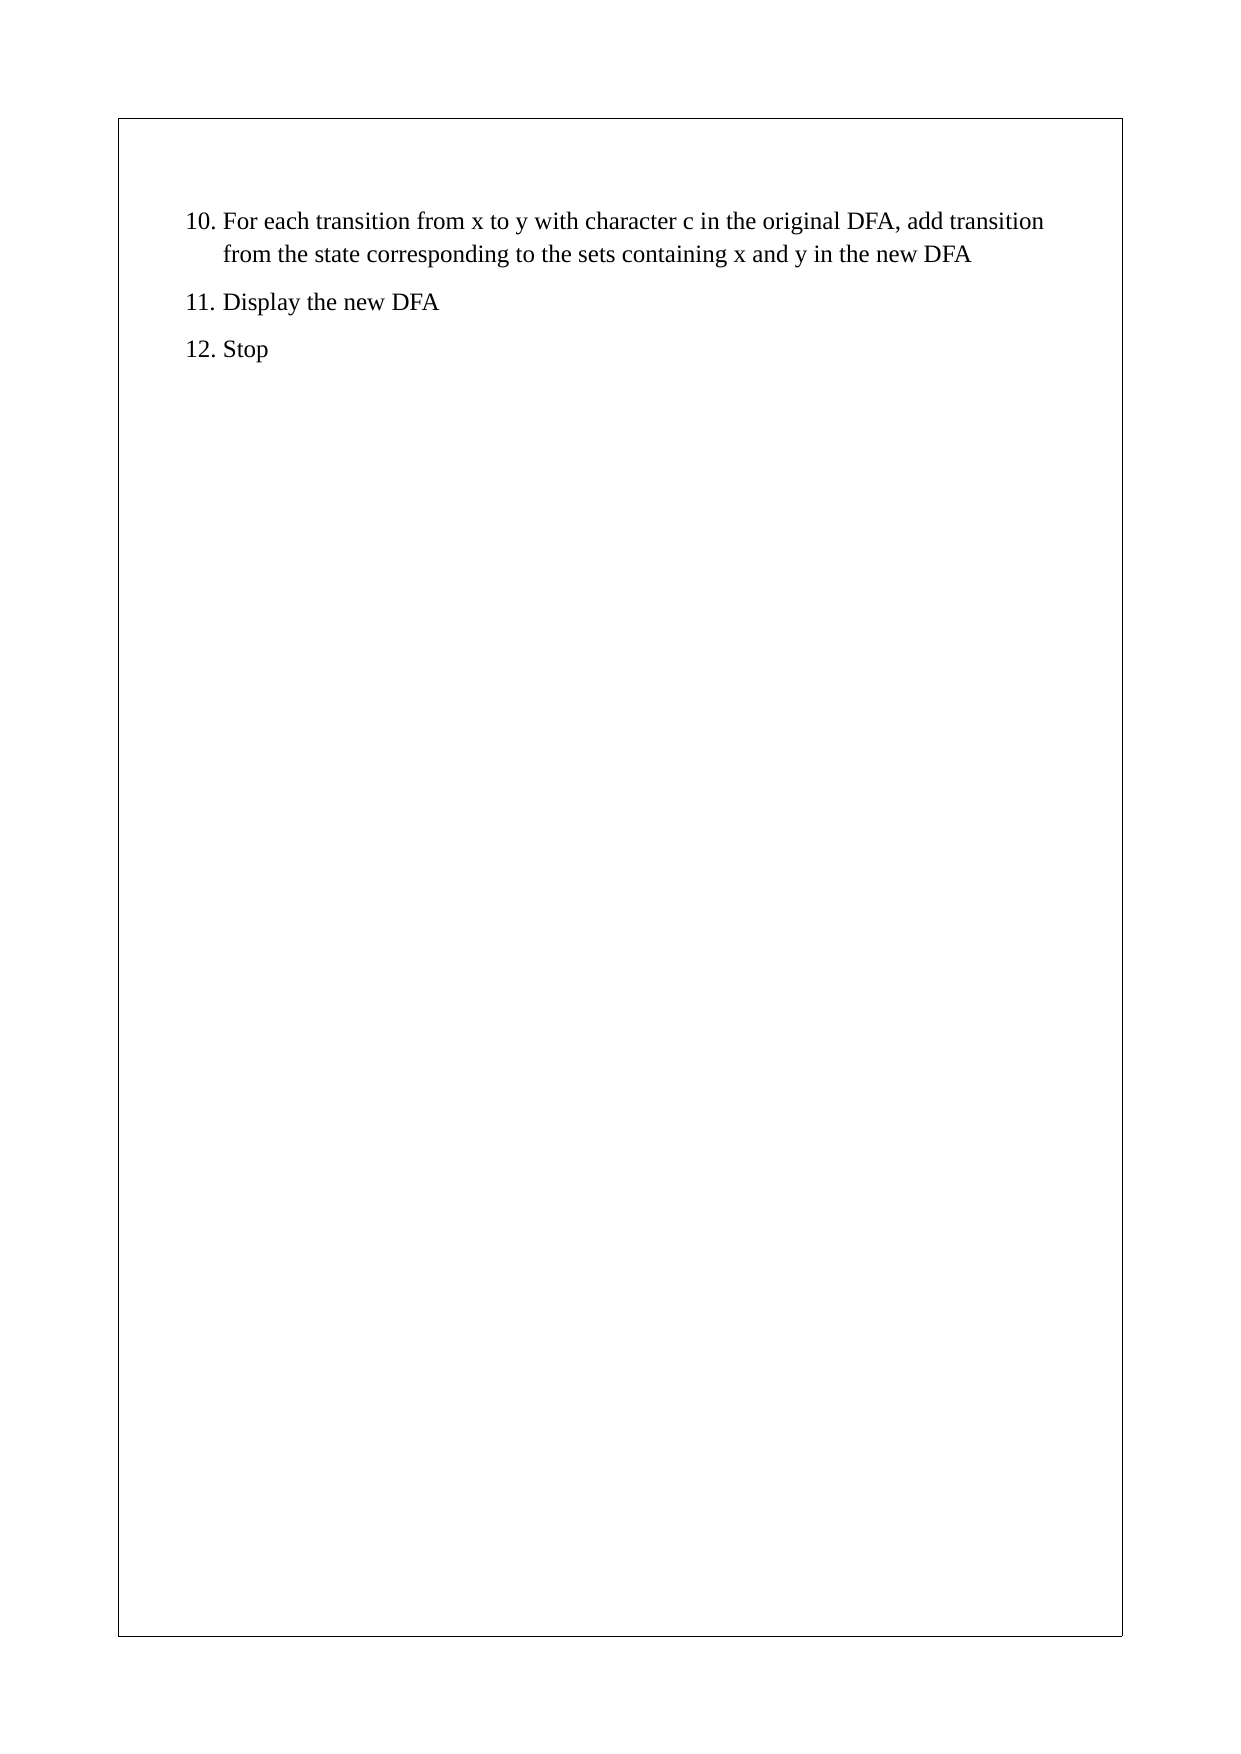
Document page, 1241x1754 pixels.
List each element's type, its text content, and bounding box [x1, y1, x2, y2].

list Stop [185, 334, 1092, 363]
list Display the new DFA [185, 287, 1092, 315]
list For each transition from x to y with character c in the original DFA, add transition from the state corresponding to the sets containing x and y in the new DFA [185, 206, 1092, 268]
